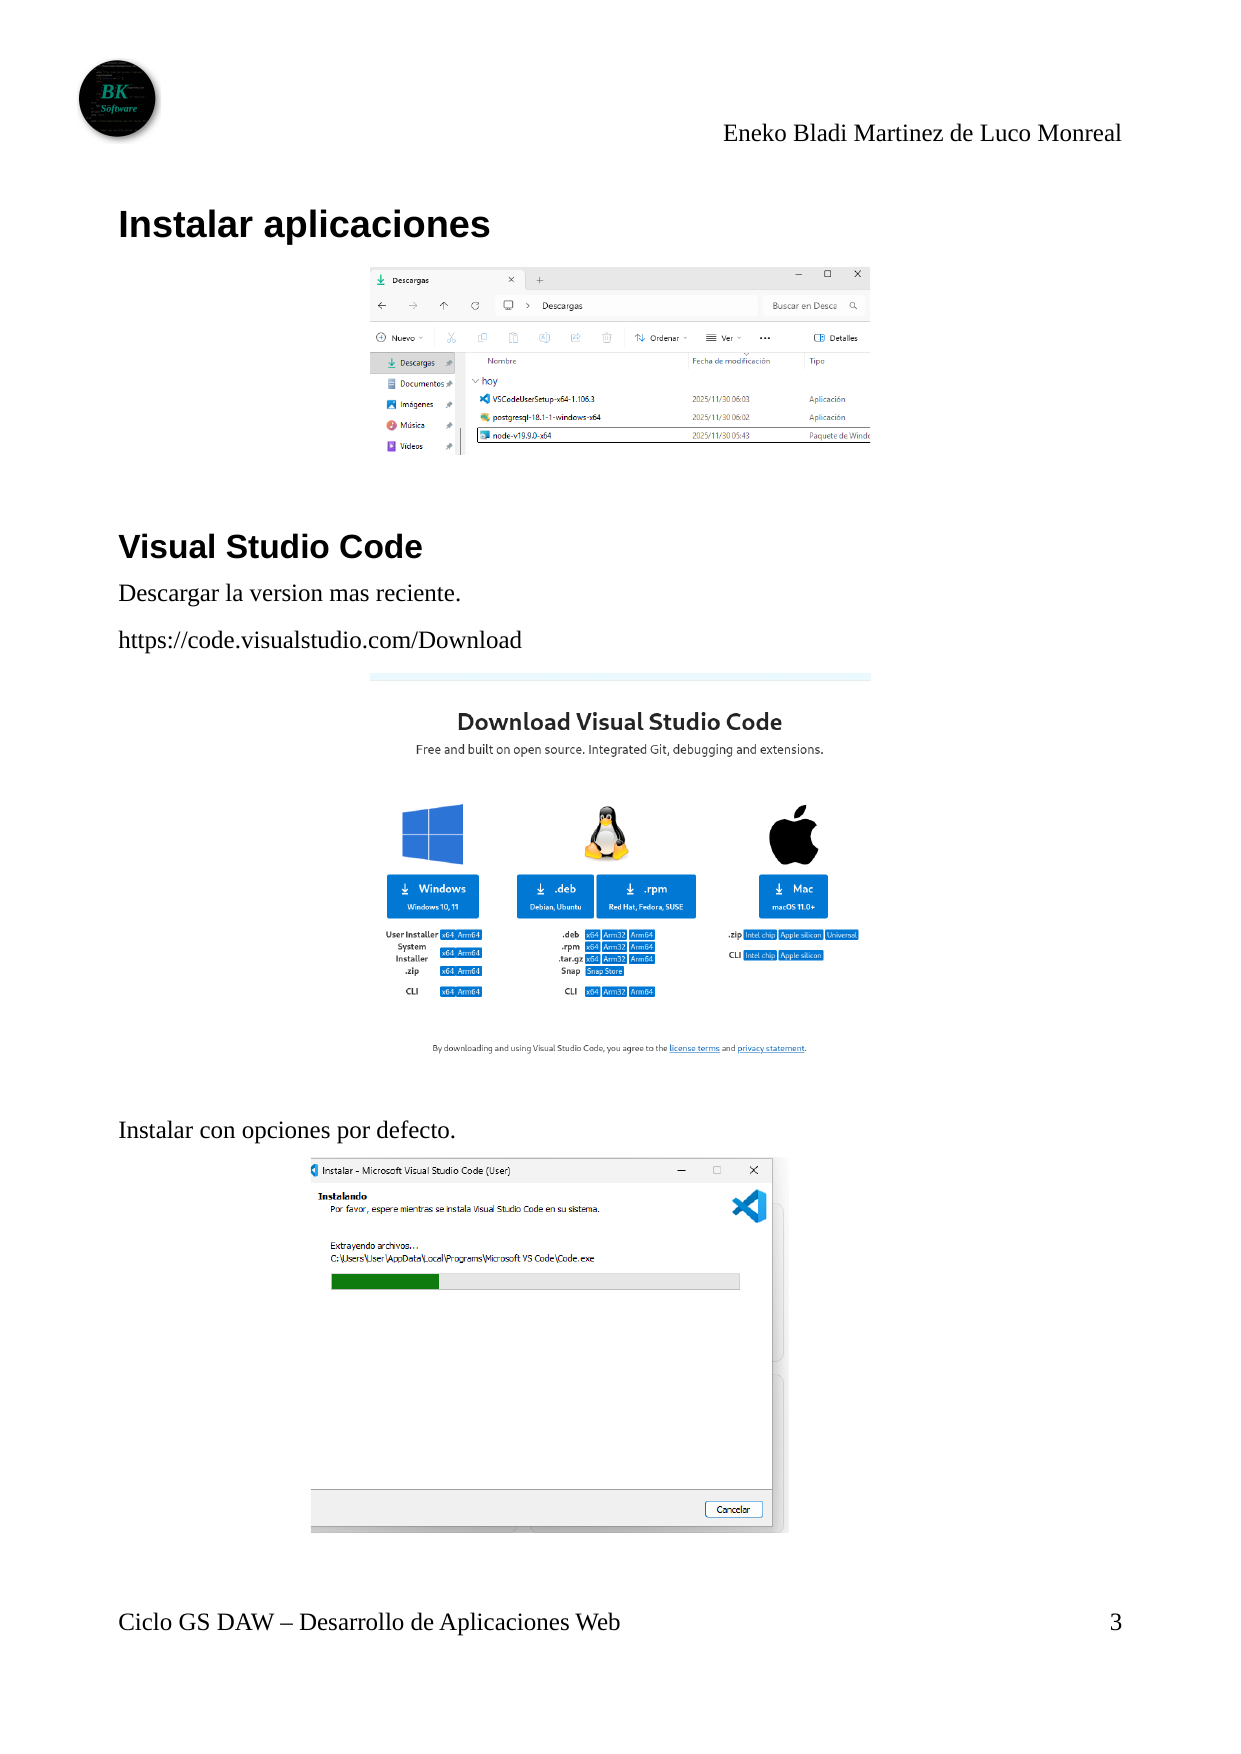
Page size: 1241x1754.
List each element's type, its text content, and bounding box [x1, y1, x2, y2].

text https://code.visualstudio.com/Download [118, 626, 1122, 654]
picture [310, 1157, 789, 1533]
picture [76, 58, 162, 144]
text Descargar la version mas reciente. [118, 578, 1122, 607]
picture [370, 267, 871, 455]
subtitle Visual Studio Code [118, 527, 1122, 566]
picture [369, 673, 871, 1100]
subtitle Instalar aplicaciones [118, 201, 1122, 245]
text Instalar con opciones por defecto. [118, 1115, 1122, 1143]
